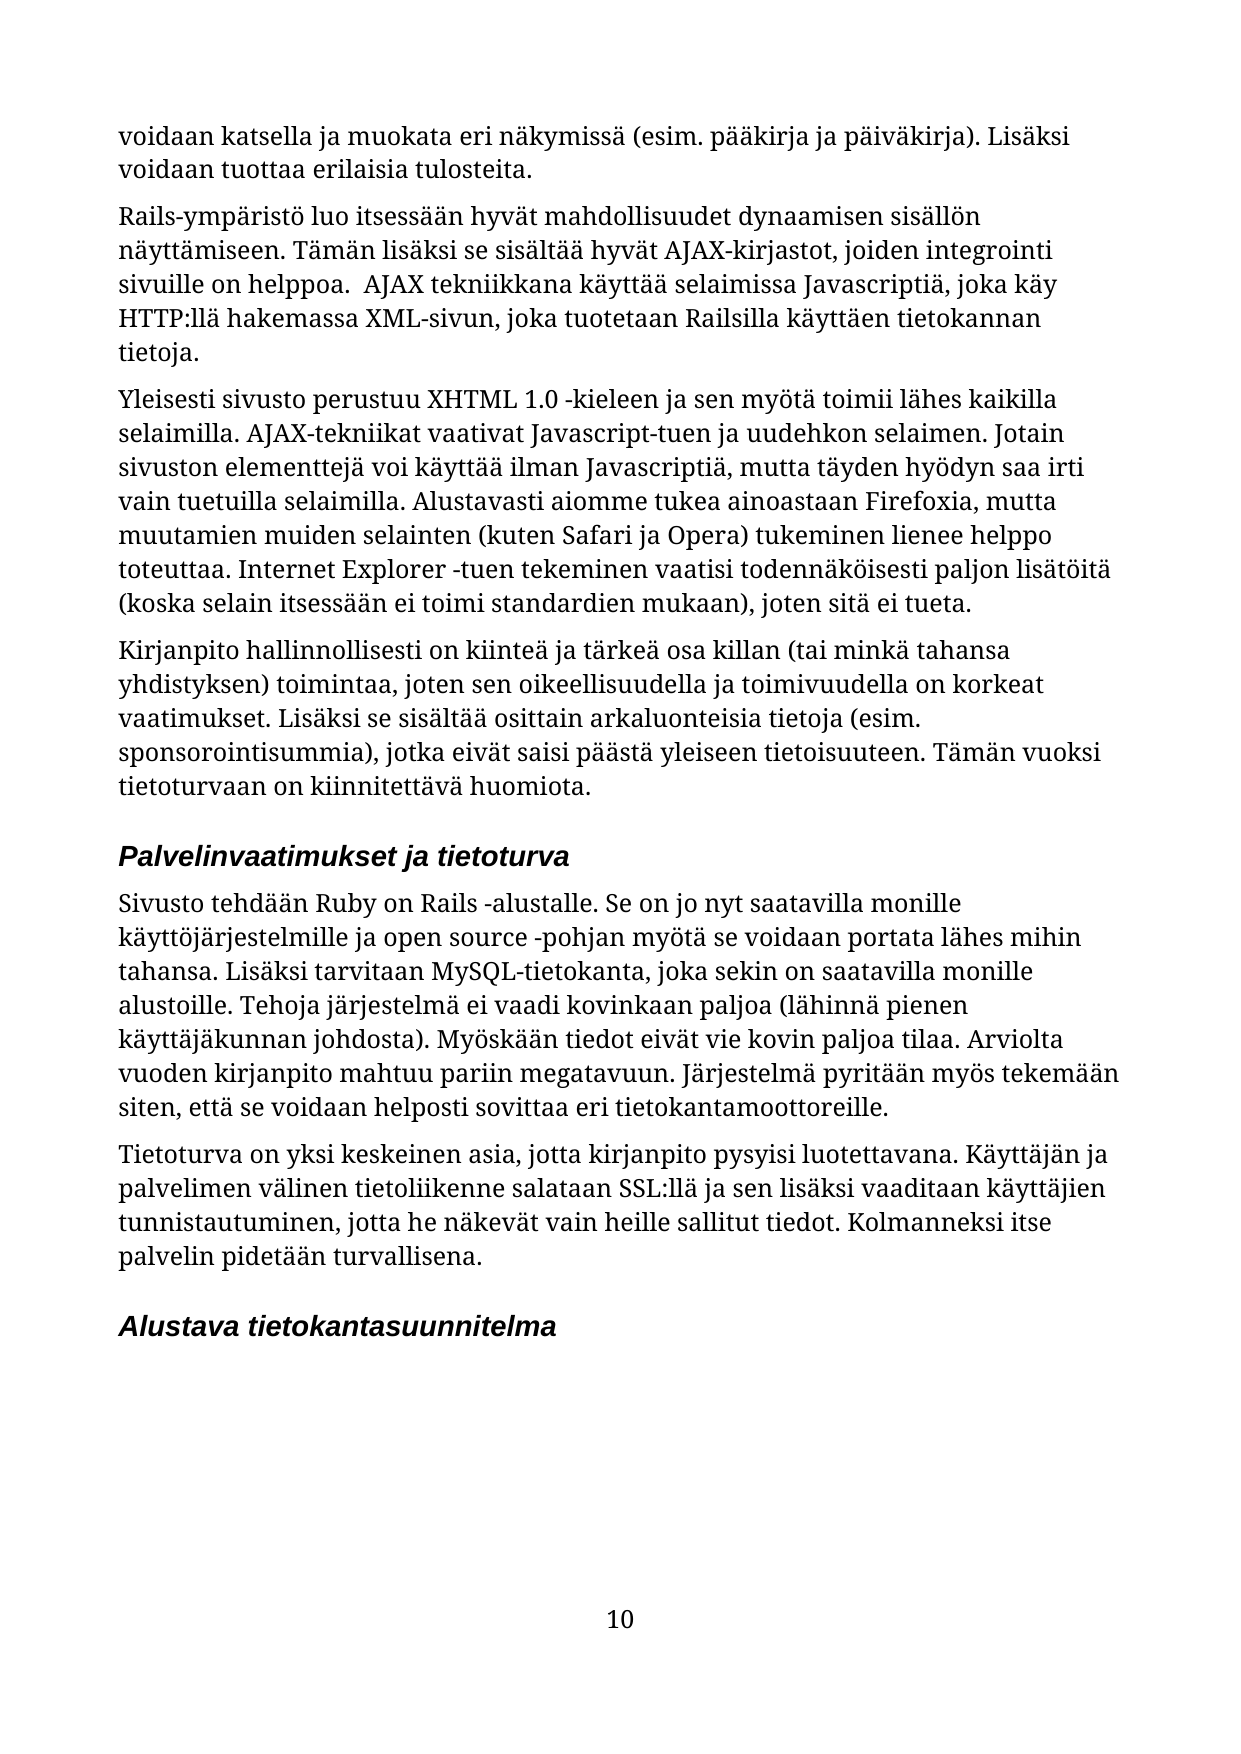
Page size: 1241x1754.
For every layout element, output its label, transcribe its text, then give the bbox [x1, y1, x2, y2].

text Rails-ympäristö luo itsessään hyvät mahdollisuudet dynaamisen sisällön näyttämiseen. Tämän lisäksi se sisältää hyvät AJAX-kirjastot, joiden integrointi sivuille on helppoa. AJAX tekniikkana käyttää selaimissa Javascriptiä, joka käy HTTP:llä hakemassa XML-sivun, joka tuotetaan Railsilla käyttäen tietokannan tietoja. [118, 199, 1122, 369]
text Yleisesti sivusto perustuu XHTML 1.0 -kieleen ja sen myötä toimii lähes kaikilla selaimilla. AJAX-tekniikat vaativat Javascript-tuen ja uudehkon selaimen. Jotain sivuston elementtejä voi käyttää ilman Javascriptiä, mutta täyden hyödyn saa irti vain tuetuilla selaimilla. Alustavasti aiomme tukea ainoastaan Firefoxia, mutta muutamien muiden selainten (kuten Safari ja Opera) tukeminen lienee helppo toteuttaa. Internet Explorer -tuen tekeminen vaatisi todennäköisesti paljon lisätöitä (koska selain itsessään ei toimi standardien mukaan), joten sitä ei tueta. [118, 382, 1122, 620]
text voidaan katsella ja muokata eri näkymissä (esim. pääkirja ja päiväkirja). Lisäksi voidaan tuottaa erilaisia tulosteita. [118, 118, 1122, 186]
text Kirjanpito hallinnollisesti on kiinteä ja tärkeä osa killan (tai minkä tahansa yhdistyksen) toimintaa, joten sen oikeellisuudella ja toimivuudella on korkeat vaatimukset. Lisäksi se sisältää osittain arkaluonteisia tietoja (esim. sponsorointisummia), jotka eivät saisi päästä yleiseen tietoisuuteen. Tämän vuoksi tietoturvaan on kiinnitettävä huomiota. [118, 632, 1122, 803]
subtitle Palvelinvaatimukset ja tietoturva [118, 840, 1122, 873]
text Sivusto tehdään Ruby on Rails -alustalle. Se on jo nyt saatavilla monille käyttöjärjestelmille ja open source -pohjan myötä se voidaan portata lähes mihin tahansa. Lisäksi tarvitaan MySQL-tietokanta, joka sekin on saatavilla monille alustoille. Tehoja järjestelmä ei vaadi kovinkaan paljoa (lähinnä pienen käyttäjäkunnan johdosta). Myöskään tiedot eivät vie kovin paljoa tilaa. Arviolta vuoden kirjanpito mahtuu pariin megatavuun. Järjestelmä pyritään myös tekemään siten, että se voidaan helposti sovittaa eri tietokantamoottoreille. [118, 885, 1122, 1124]
text Tietoturva on yksi keskeinen asia, jotta kirjanpito pysyisi luotettavana. Käyttäjän ja palvelimen välinen tietoliikenne salataan SSL:llä ja sen lisäksi vaaditaan käyttäjien tunnistautuminen, jotta he näkevät vain heille sallitut tiedot. Kolmanneksi itse palvelin pidetään turvallisena. [118, 1136, 1122, 1273]
subtitle Alustava tietokantasuunnitelma [118, 1310, 1122, 1343]
